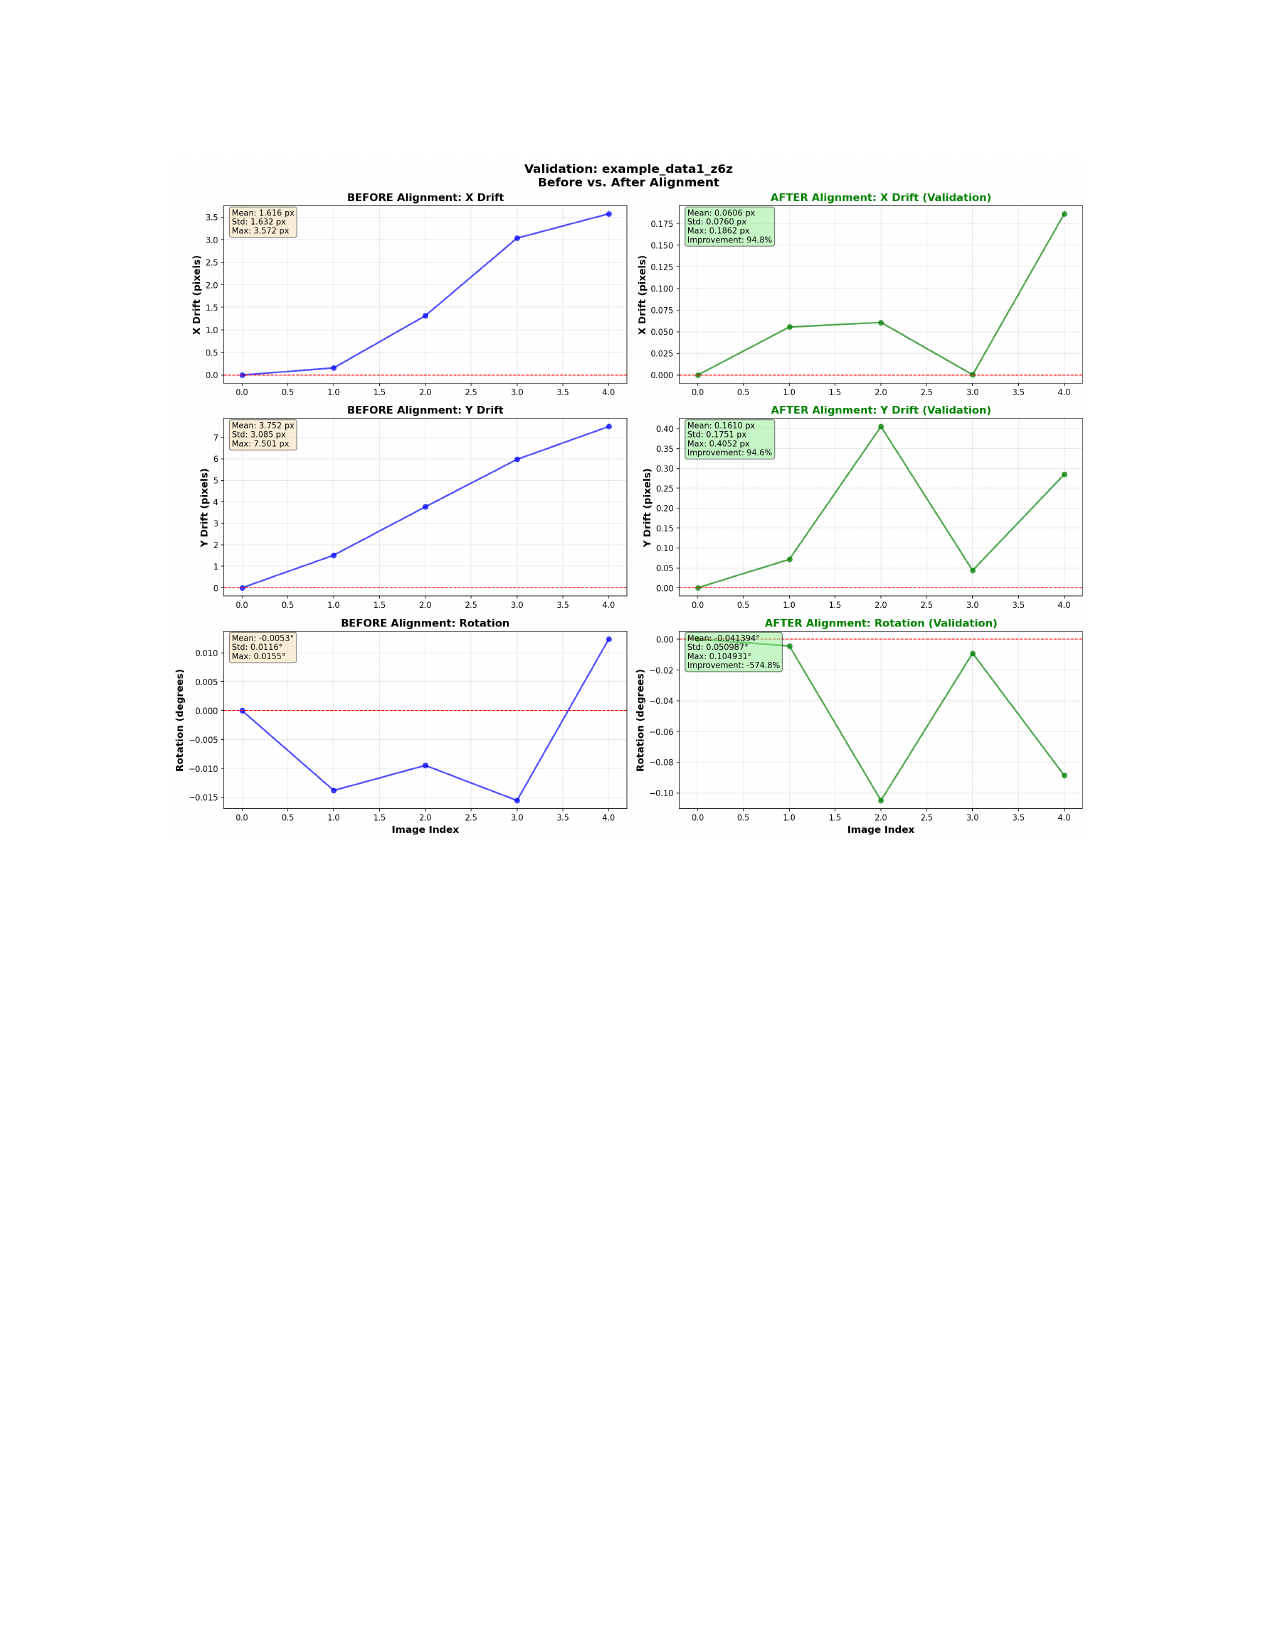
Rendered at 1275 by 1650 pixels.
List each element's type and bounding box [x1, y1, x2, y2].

picture [170, 158, 1088, 840]
